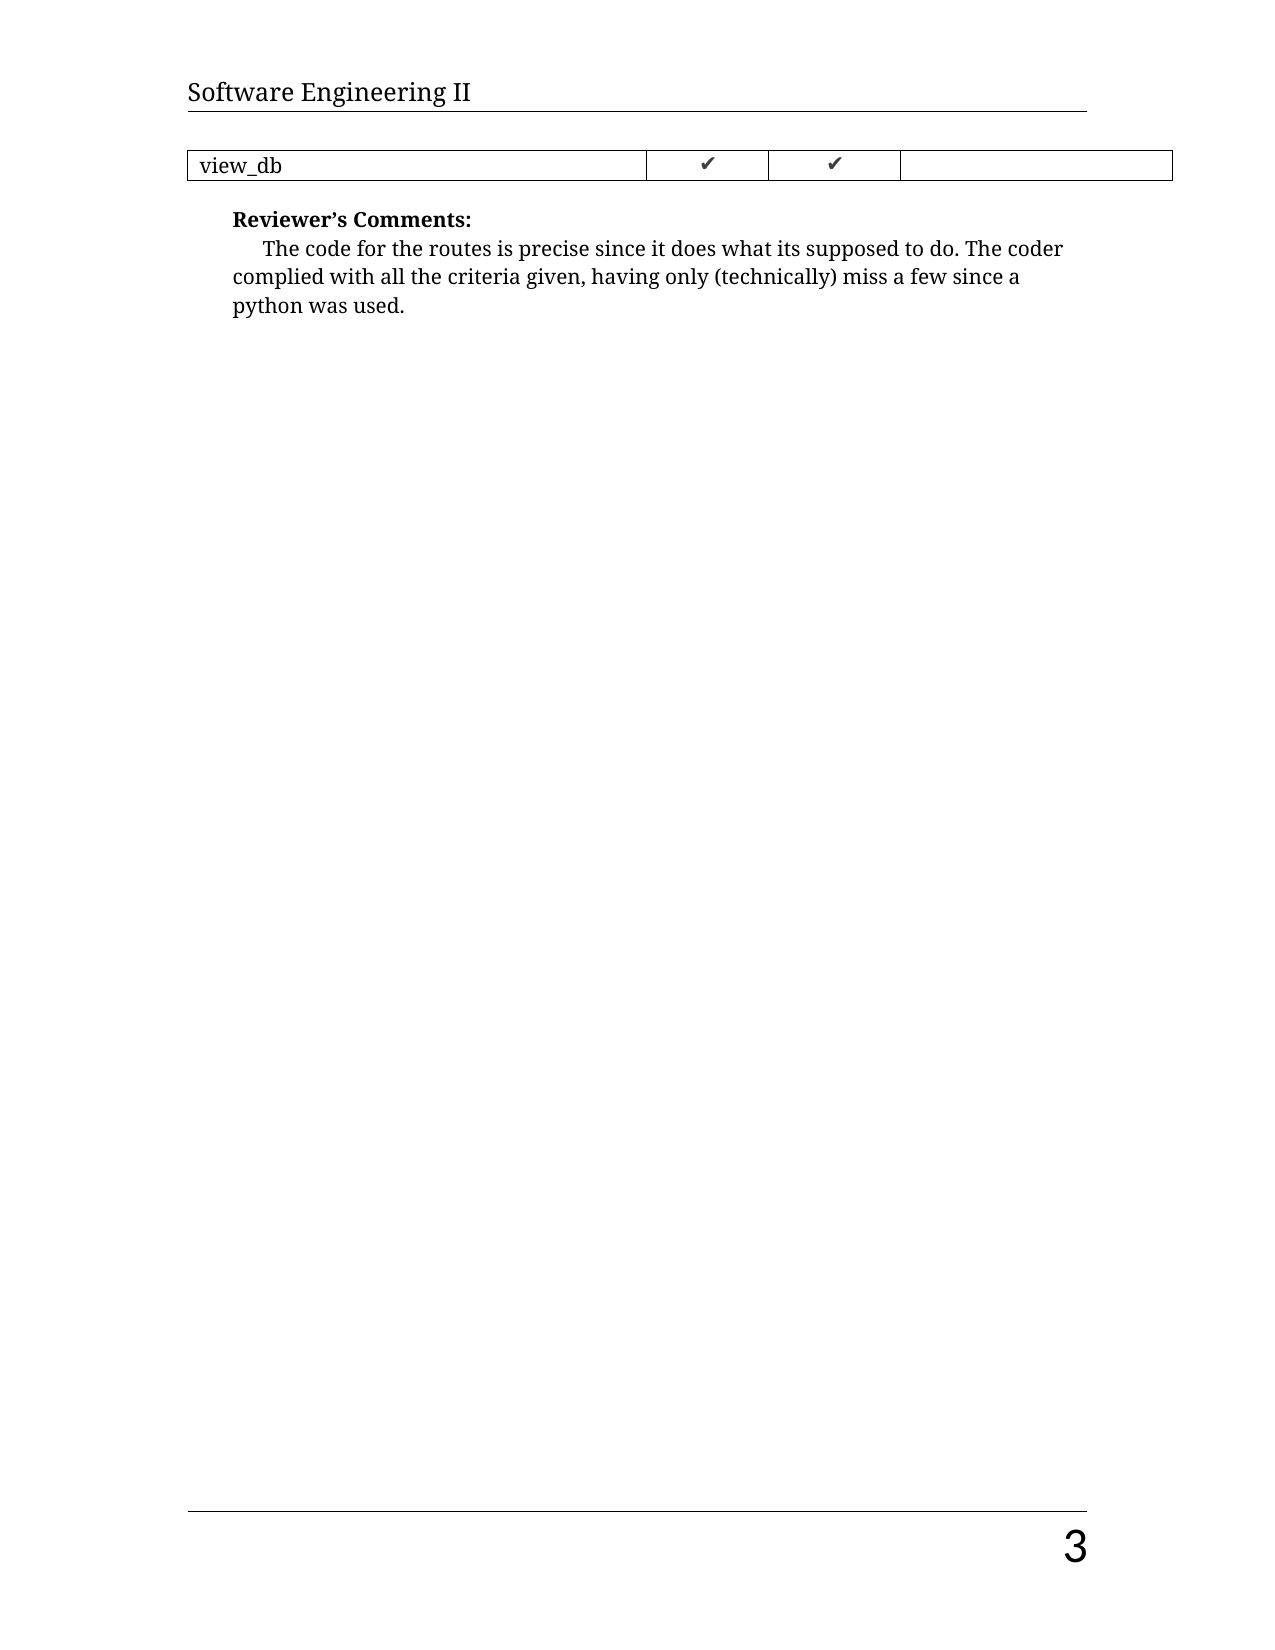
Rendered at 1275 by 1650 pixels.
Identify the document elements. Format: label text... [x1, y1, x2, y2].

table_cell ✔ [647, 151, 768, 179]
table_cell ✔ [769, 151, 900, 179]
subtitle Reviewer’s Comments: The code for the routes is precise since it does what its supposed to do. The coder complied with all the criteria given, having only (technically) miss a few since a python was used. [187, 206, 1087, 319]
table_cell view_db [188, 151, 646, 179]
table_cell [901, 151, 1172, 179]
